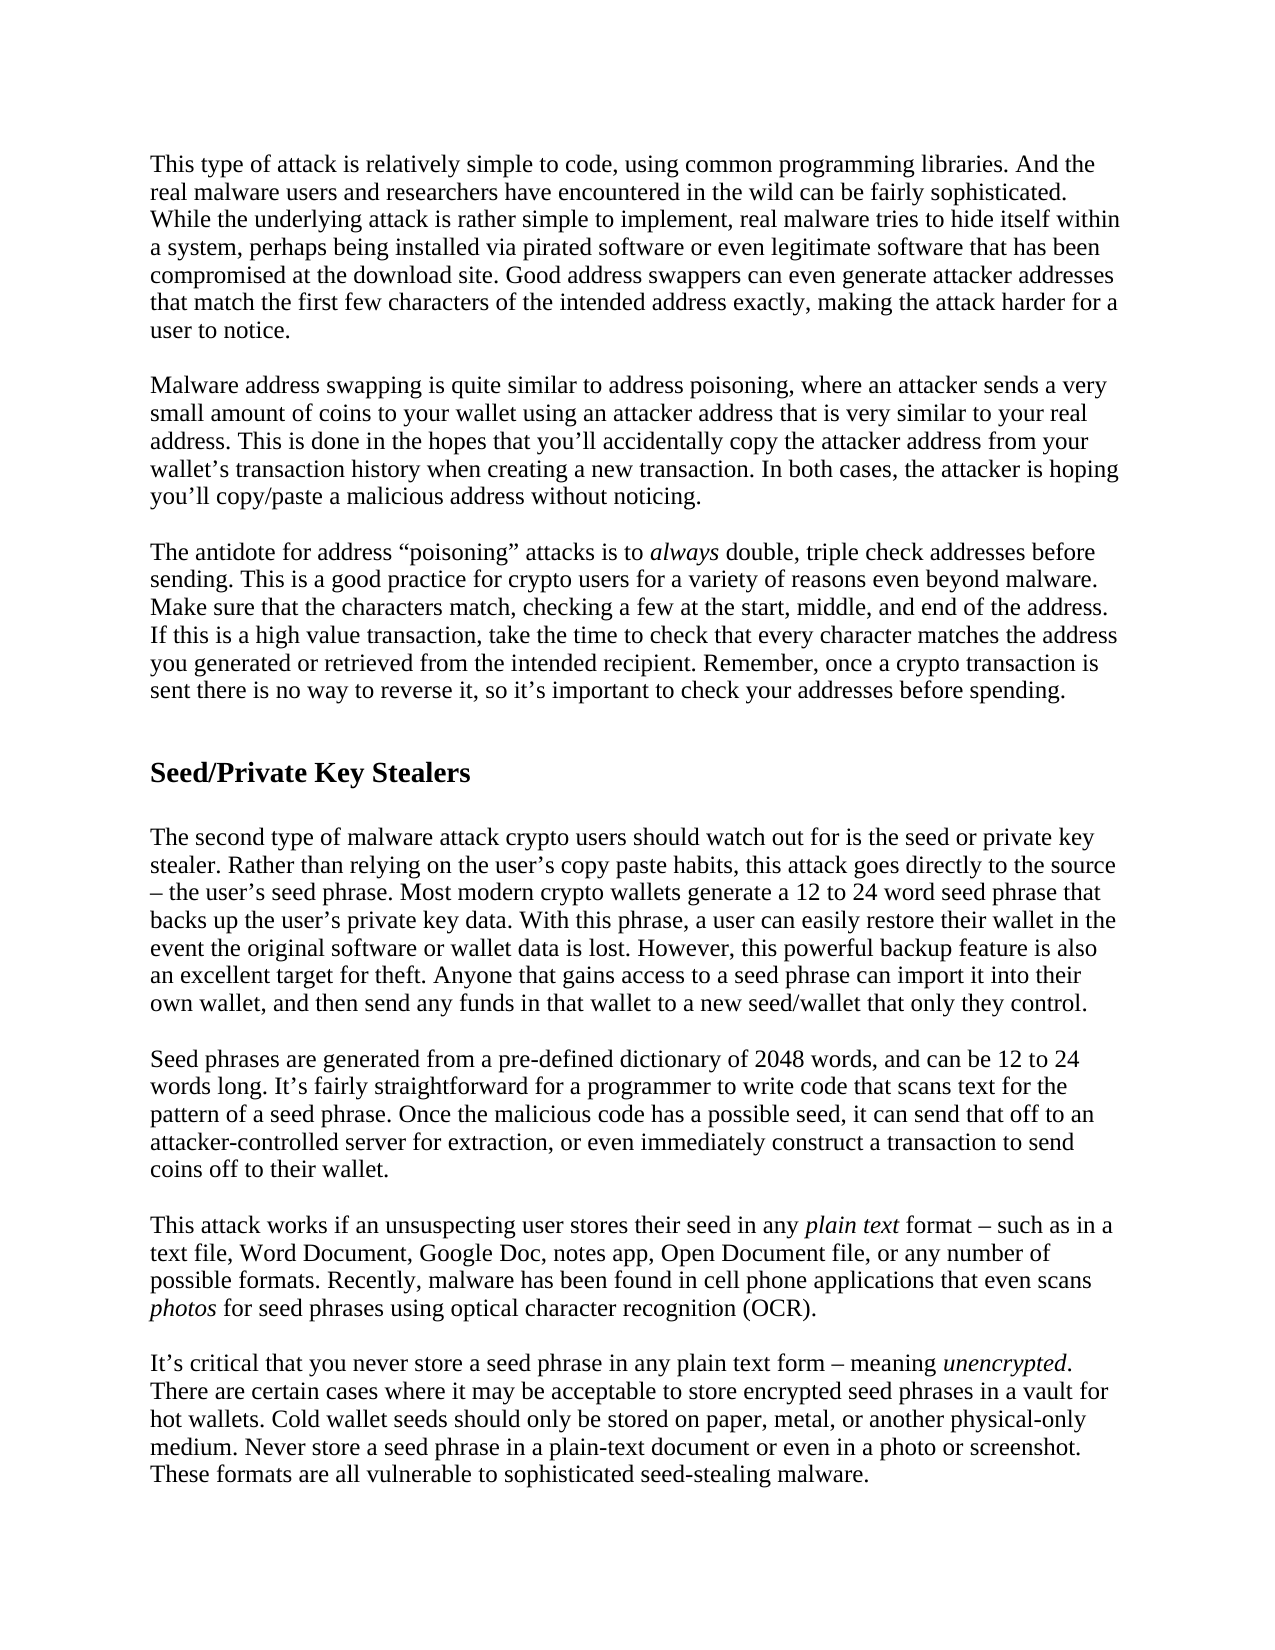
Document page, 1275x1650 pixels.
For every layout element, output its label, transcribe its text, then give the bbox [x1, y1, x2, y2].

text It’s critical that you never store a seed phrase in any plain text form – meaning unencrypted. There are certain cases where it may be acceptable to store encrypted seed phrases in a vault for hot wallets. Cold wallet seeds should only be stored on paper, metal, or another physical-only medium. Never store a seed phrase in a plain-text document or even in a photo or screenshot. These formats are all vulnerable to sophisticated seed-stealing malware. [150, 1349, 1125, 1488]
text This type of attack is relatively simple to code, using common programming libraries. And the real malware users and researchers have encountered in the wild can be fairly sophisticated. While the underlying attack is rather simple to implement, real malware tries to hide itself within a system, perhaps being installed via pirated software or even legitimate software that has been compromised at the download site. Good address swappers can even generate attacker addresses that match the first few characters of the intended address exactly, making the attack harder for a user to notice. [150, 150, 1125, 344]
text Seed phrases are generated from a pre-defined dictionary of 2048 words, and can be 12 to 24 words long. It’s fairly straightforward for a programmer to write code that scans text for the pattern of a seed phrase. Once the malicious code has a possible seed, it can send that off to an attacker-controlled server for extraction, or even immediately construct a transaction to send coins off to their wallet. [150, 1045, 1125, 1183]
text Malware address swapping is quite similar to address poisoning, where an attacker sends a very small amount of coins to your wallet using an attacker address that is very similar to your real address. This is done in the hopes that you’ll accidentally copy the attacker address from your wallet’s transaction history when creating a new transaction. In both cases, the attacker is hoping you’ll copy/paste a malicious address without noticing. [150, 372, 1125, 510]
subtitle Seed/Private Key Stealers [150, 757, 1125, 789]
text The antidote for address “poisoning” attacks is to always double, triple check addresses before sending. This is a good practice for crypto users for a variety of reasons even beyond malware. Make sure that the characters match, checking a few at the start, middle, and end of the address. If this is a high value transaction, take the time to check that every character matches the address you generated or retrieved from the intended recipient. Remember, once a crypto transaction is sent there is no way to reverse it, so it’s important to check your addresses before spending. [150, 538, 1125, 704]
text The second type of malware attack crypto users should watch out for is the seed or private key stealer. Rather than relying on the user’s copy paste habits, this attack goes directly to the source – the user’s seed phrase. Most modern crypto wallets generate a 12 to 24 word seed phrase that backs up the user’s private key data. With this phrase, a user can easily restore their wallet in the event the original software or wallet data is lost. However, this powerful backup feature is also an excellent target for theft. Anyone that gains access to a seed phrase can import it into their own wallet, and then send any funds in that wallet to a new seed/wallet that only they control. [150, 823, 1125, 1017]
text This attack works if an unsuspecting user stores their seed in any plain text format – such as in a text file, Word Document, Google Doc, notes app, Open Document file, or any number of possible formats. Recently, malware has been found in cell phone applications that even scans photos for seed phrases using optical character recognition (OCR). [150, 1211, 1125, 1322]
